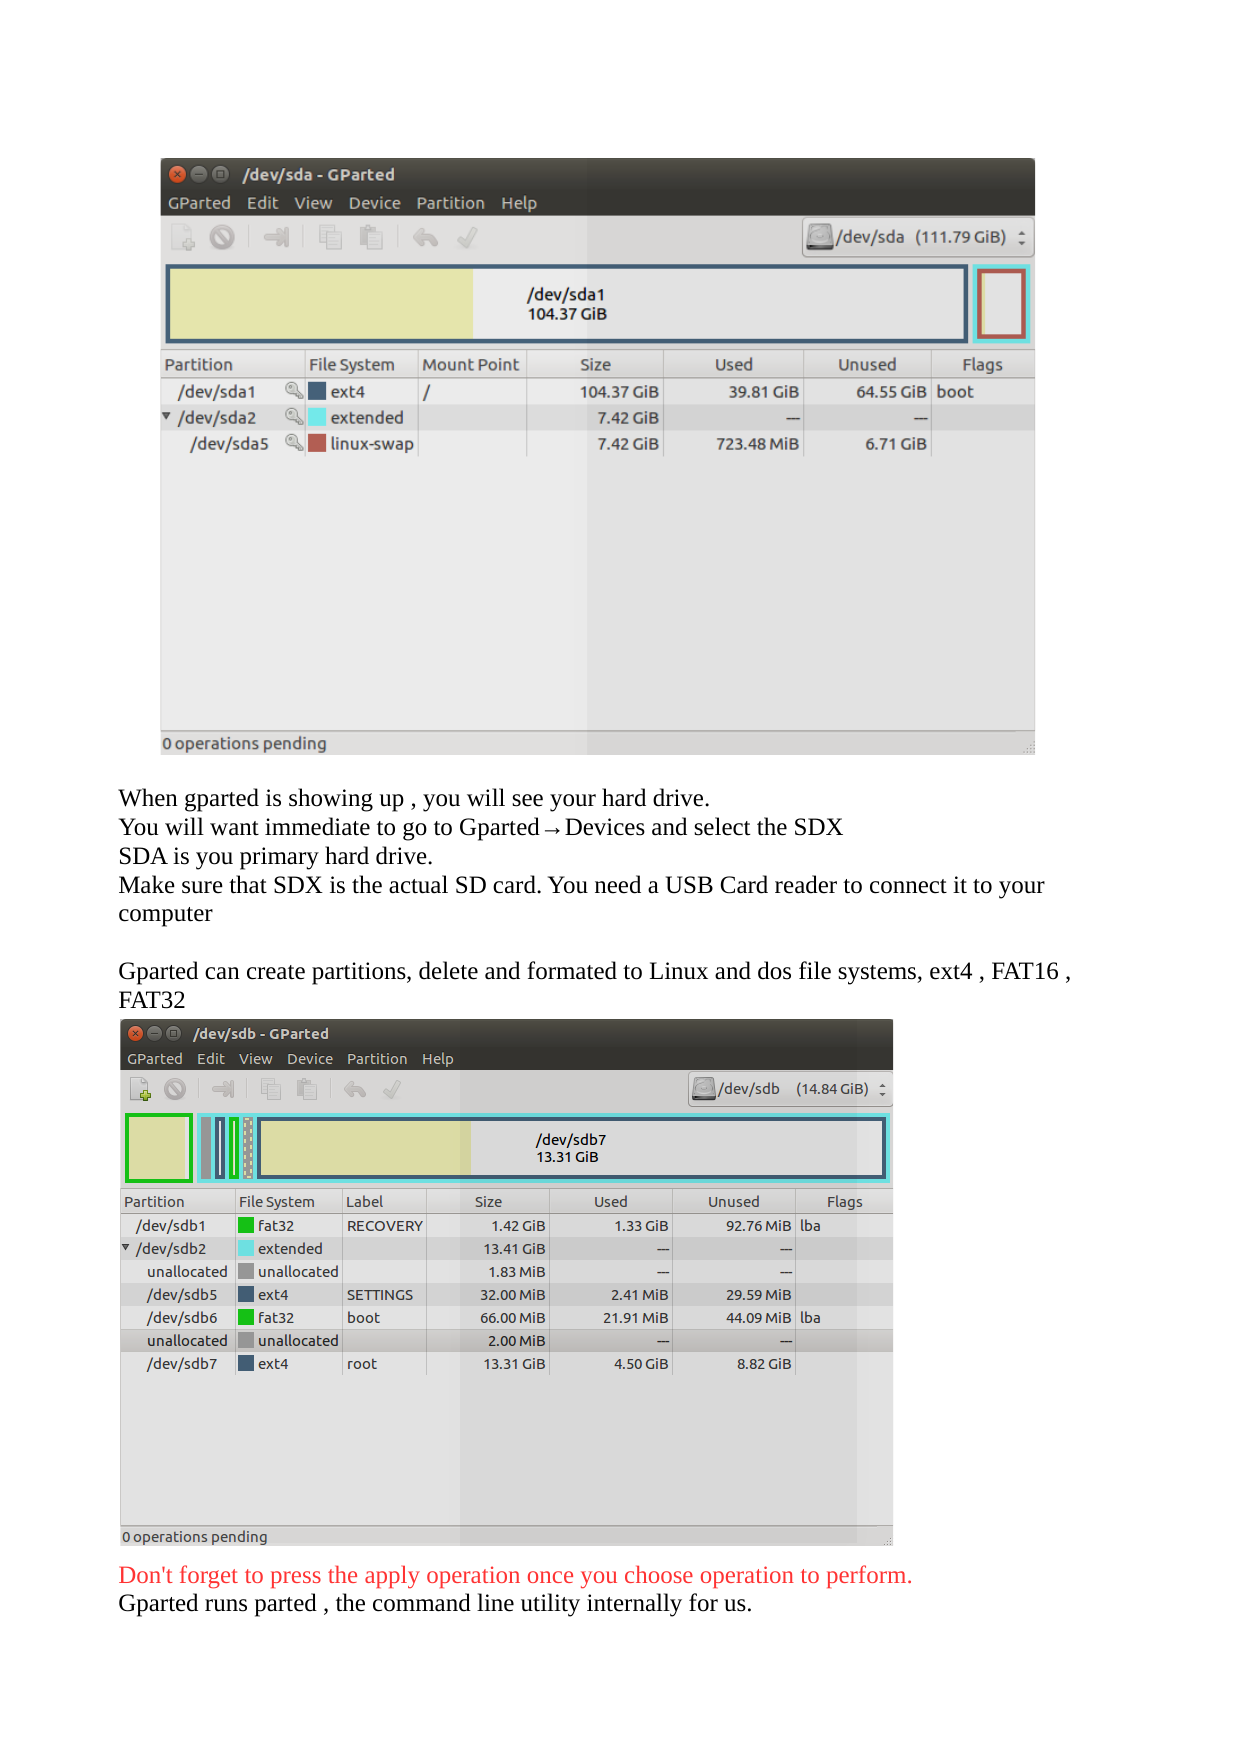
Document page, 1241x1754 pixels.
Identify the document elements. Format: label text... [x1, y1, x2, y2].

picture [120, 1019, 894, 1546]
text SDA is you primary hard drive. [118, 841, 1122, 870]
text Gparted runs parted , the command line utility internally for us. [118, 1588, 1122, 1617]
text Don't forget to press the apply operation once you choose operation to perform. [118, 1560, 1122, 1588]
text You will want immediate to go to Gparted→Devices and select the SDX [118, 812, 1122, 841]
picture [160, 158, 1036, 755]
text When gparted is showing up , you will see your hard drive. [118, 783, 1122, 812]
text Make sure that SDX is the actual SD card. You need a USB Card reader to connect it to your computer [118, 870, 1122, 927]
text Gparted can create partitions, delete and formated to Linux and dos file systems, ext4 , FAT16 , FAT32 [118, 956, 1122, 1013]
